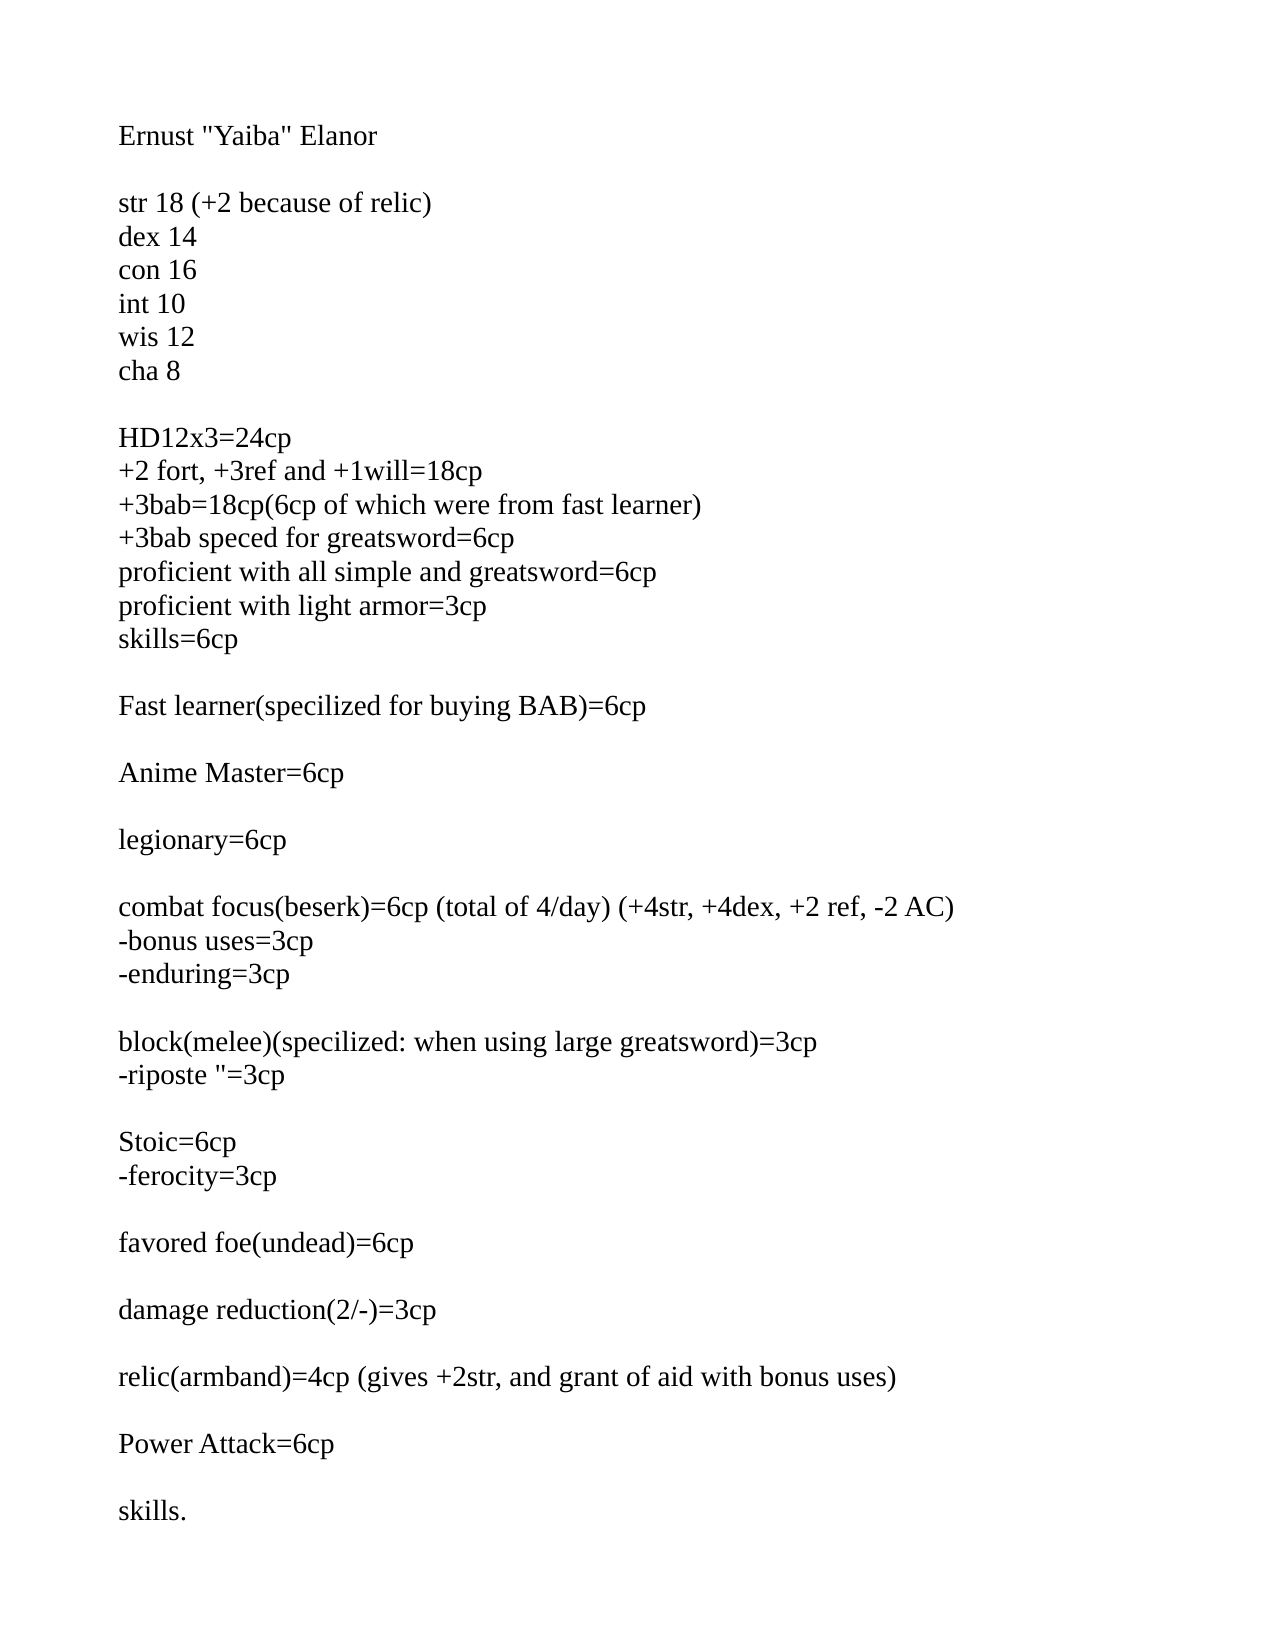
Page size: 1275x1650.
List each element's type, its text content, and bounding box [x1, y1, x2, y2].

text Ernust "Yaiba" Elanor str 18 (+2 because of relic) dex 14 con 16 int 10 wis 12 cha 8 HD12x3=24cp +2 fort, +3ref and +1will=18cp +3bab=18cp(6cp of which were from fast learner) +3bab speced for greatsword=6cp proficient with all simple and greatsword=6cp proficient with light armor=3cp skills=6cp Fast learner(specilized for buying BAB)=6cp Anime Master=6cp legionary=6cp combat focus(beserk)=6cp (total of 4/day) (+4str, +4dex, +2 ref, -2 AC) -bonus uses=3cp -enduring=3cp block(melee)(specilized: when using large greatsword)=3cp -riposte "=3cp Stoic=6cp -ferocity=3cp favored foe(undead)=6cp damage reduction(2/-)=3cp relic(armband)=4cp (gives +2str, and grant of aid with bonus uses) Power Attack=6cp skills. [118, 118, 1157, 1527]
